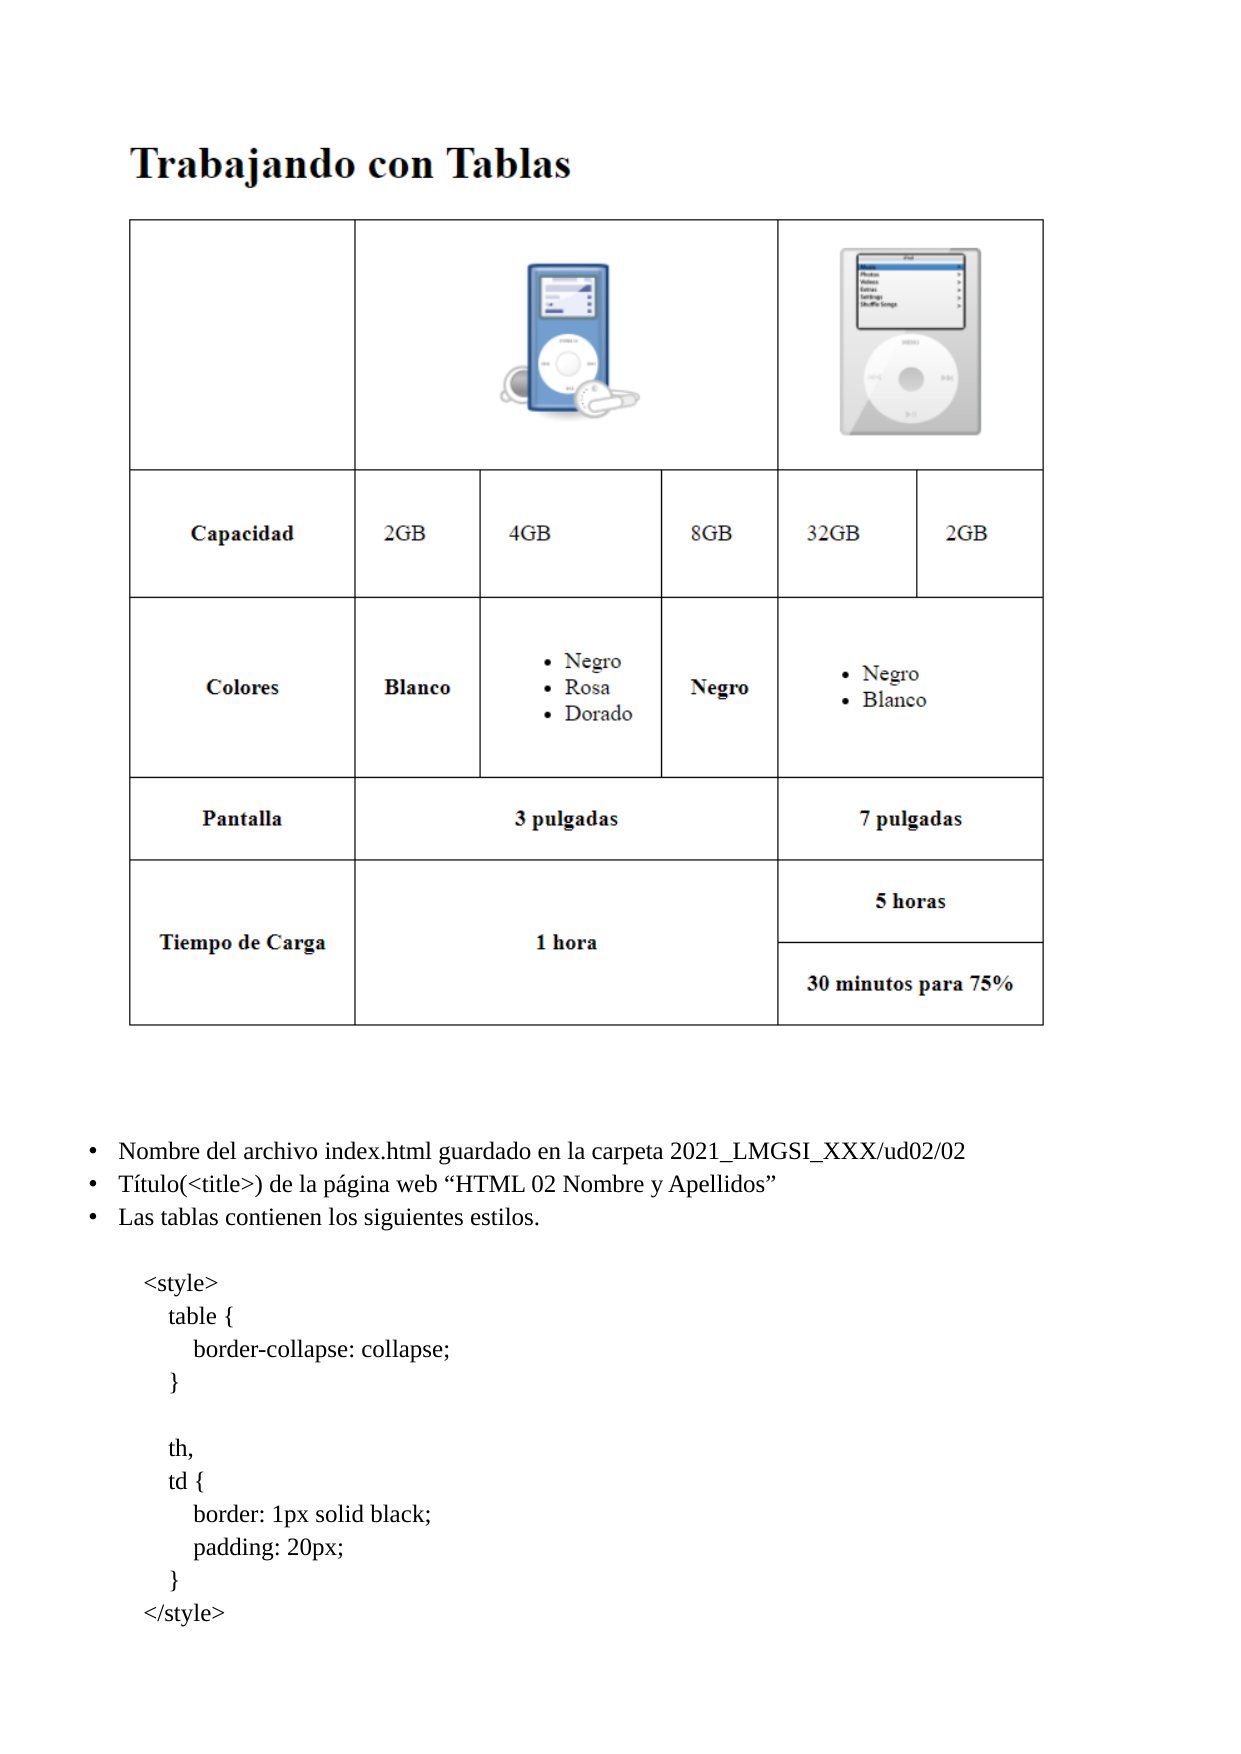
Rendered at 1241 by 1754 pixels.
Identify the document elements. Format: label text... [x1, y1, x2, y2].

picture [118, 118, 1129, 1102]
list Nombre del archivo index.html guardado en la carpeta 2021_LMGSI_XXX/ud02/02 [118, 1136, 1122, 1165]
text table { [118, 1301, 1122, 1330]
text border: 1px solid black; [118, 1499, 1122, 1528]
list Título(<title>) de la página web “HTML 02 Nombre y Apellidos” [118, 1169, 1122, 1198]
list Las tablas contienen los siguientes estilos. [118, 1202, 1122, 1231]
text padding: 20px; [118, 1532, 1122, 1561]
text border-collapse: collapse; [118, 1334, 1122, 1363]
text } [118, 1565, 1122, 1594]
text td { [118, 1466, 1122, 1495]
text } [118, 1367, 1122, 1396]
text <style> [118, 1268, 1122, 1297]
text th, [118, 1433, 1122, 1462]
text </style> [118, 1598, 1122, 1627]
